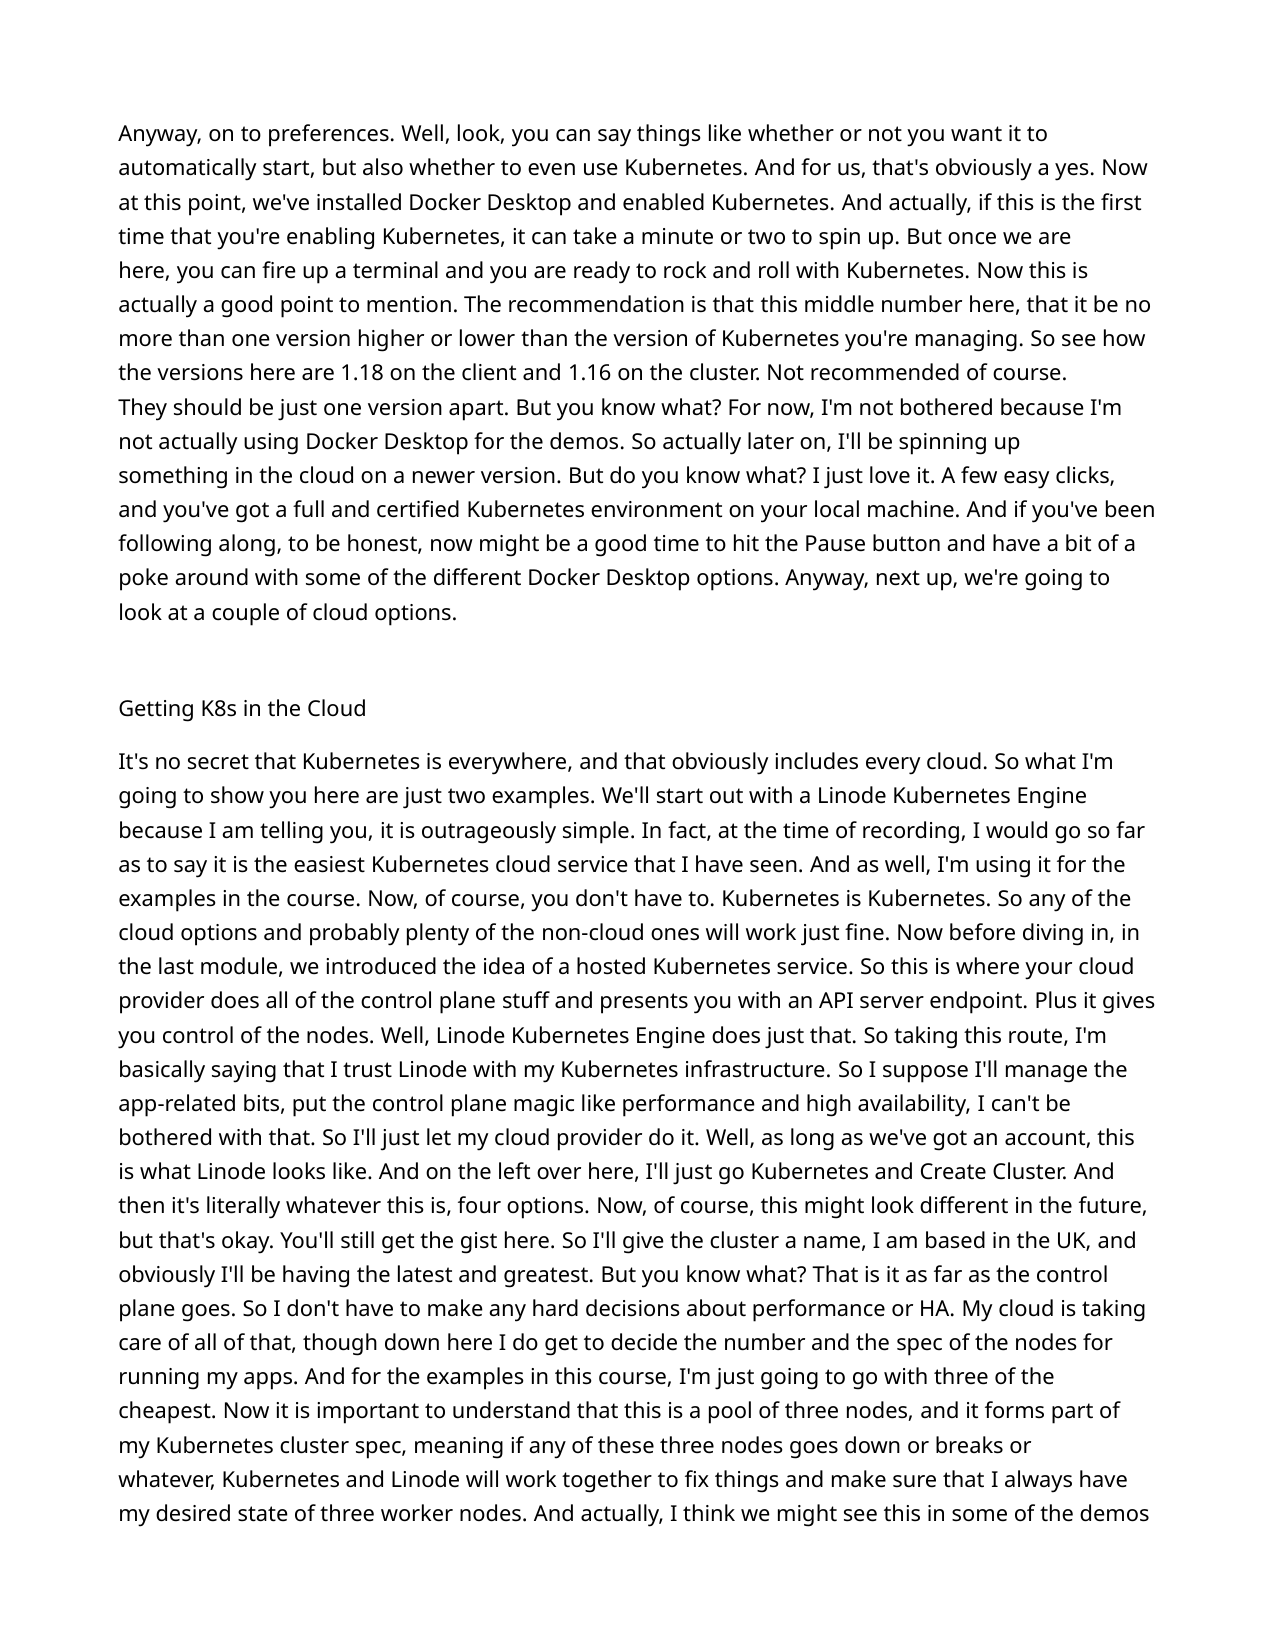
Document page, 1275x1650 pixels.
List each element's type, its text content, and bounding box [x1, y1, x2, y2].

text It's no secret that Kubernetes is everywhere, and that obviously includes every cloud. So what I'm going to show you here are just two examples. We'll start out with a Linode Kubernetes Engine because I am telling you, it is outrageously simple. In fact, at the time of recording, I would go so far as to say it is the easiest Kubernetes cloud service that I have seen. And as well, I'm using it for the examples in the course. Now, of course, you don't have to. Kubernetes is Kubernetes. So any of the cloud options and probably plenty of the non‑cloud ones will work just fine. Now before diving in, in the last module, we introduced the idea of a hosted Kubernetes service. So this is where your cloud provider does all of the control plane stuff and presents you with an API server endpoint. Plus it gives you control of the nodes. Well, Linode Kubernetes Engine does just that. So taking this route, I'm basically saying that I trust Linode with my Kubernetes infrastructure. So I suppose I'll manage the app‑related bits, put the control plane magic like performance and high availability, I can't be bothered with that. So I'll just let my cloud provider do it. Well, as long as we've got an account, this is what Linode looks like. And on the left over here, I'll just go Kubernetes and Create Cluster. And then it's literally whatever this is, four options. Now, of course, this might look different in the future, but that's okay. You'll still get the gist here. So I'll give the cluster a name, I am based in the UK, and obviously I'll be having the latest and greatest. But you know what? That is it as far as the control plane goes. So I don't have to make any hard decisions about performance or HA. My cloud is taking care of all of that, though down here I do get to decide the number and the spec of the nodes for running my apps. And for the examples in this course, I'm just going to go with three of the cheapest. Now it is important to understand that this is a pool of three nodes, and it forms part of my Kubernetes cluster spec, meaning if any of these three nodes goes down or breaks or whatever, Kubernetes and Linode will work together to fix things and make sure that I always have my desired state of three worker nodes. And actually, I think we might see this in some of the demos [118, 746, 1157, 1528]
subtitle Getting K8s in the Cloud [118, 693, 1157, 723]
text Anyway, on to preferences. Well, look, you can say things like whether or not you want it to automatically start, but also whether to even use Kubernetes. And for us, that's obviously a yes. Now at this point, we've installed Docker Desktop and enabled Kubernetes. And actually, if this is the first time that you're enabling Kubernetes, it can take a minute or two to spin up. But once we are here, you can fire up a terminal and you are ready to rock and roll with Kubernetes. Now this is actually a good point to mention. The recommendation is that this middle number here, that it be no more than one version higher or lower than the version of Kubernetes you're managing. So see how the versions here are 1.18 on the client and 1.16 on the cluster. Not recommended of course. They should be just one version apart. But you know what? For now, I'm not bothered because I'm not actually using Docker Desktop for the demos. So actually later on, I'll be spinning up something in the cloud on a newer version. But do you know what? I just love it. A few easy clicks, and you've got a full and certified Kubernetes environment on your local machine. And if you've been following along, to be honest, now might be a good time to hit the Pause button and have a bit of a poke around with some of the different Docker Desktop options. Anyway, next up, we're going to look at a couple of cloud options. [118, 118, 1157, 626]
